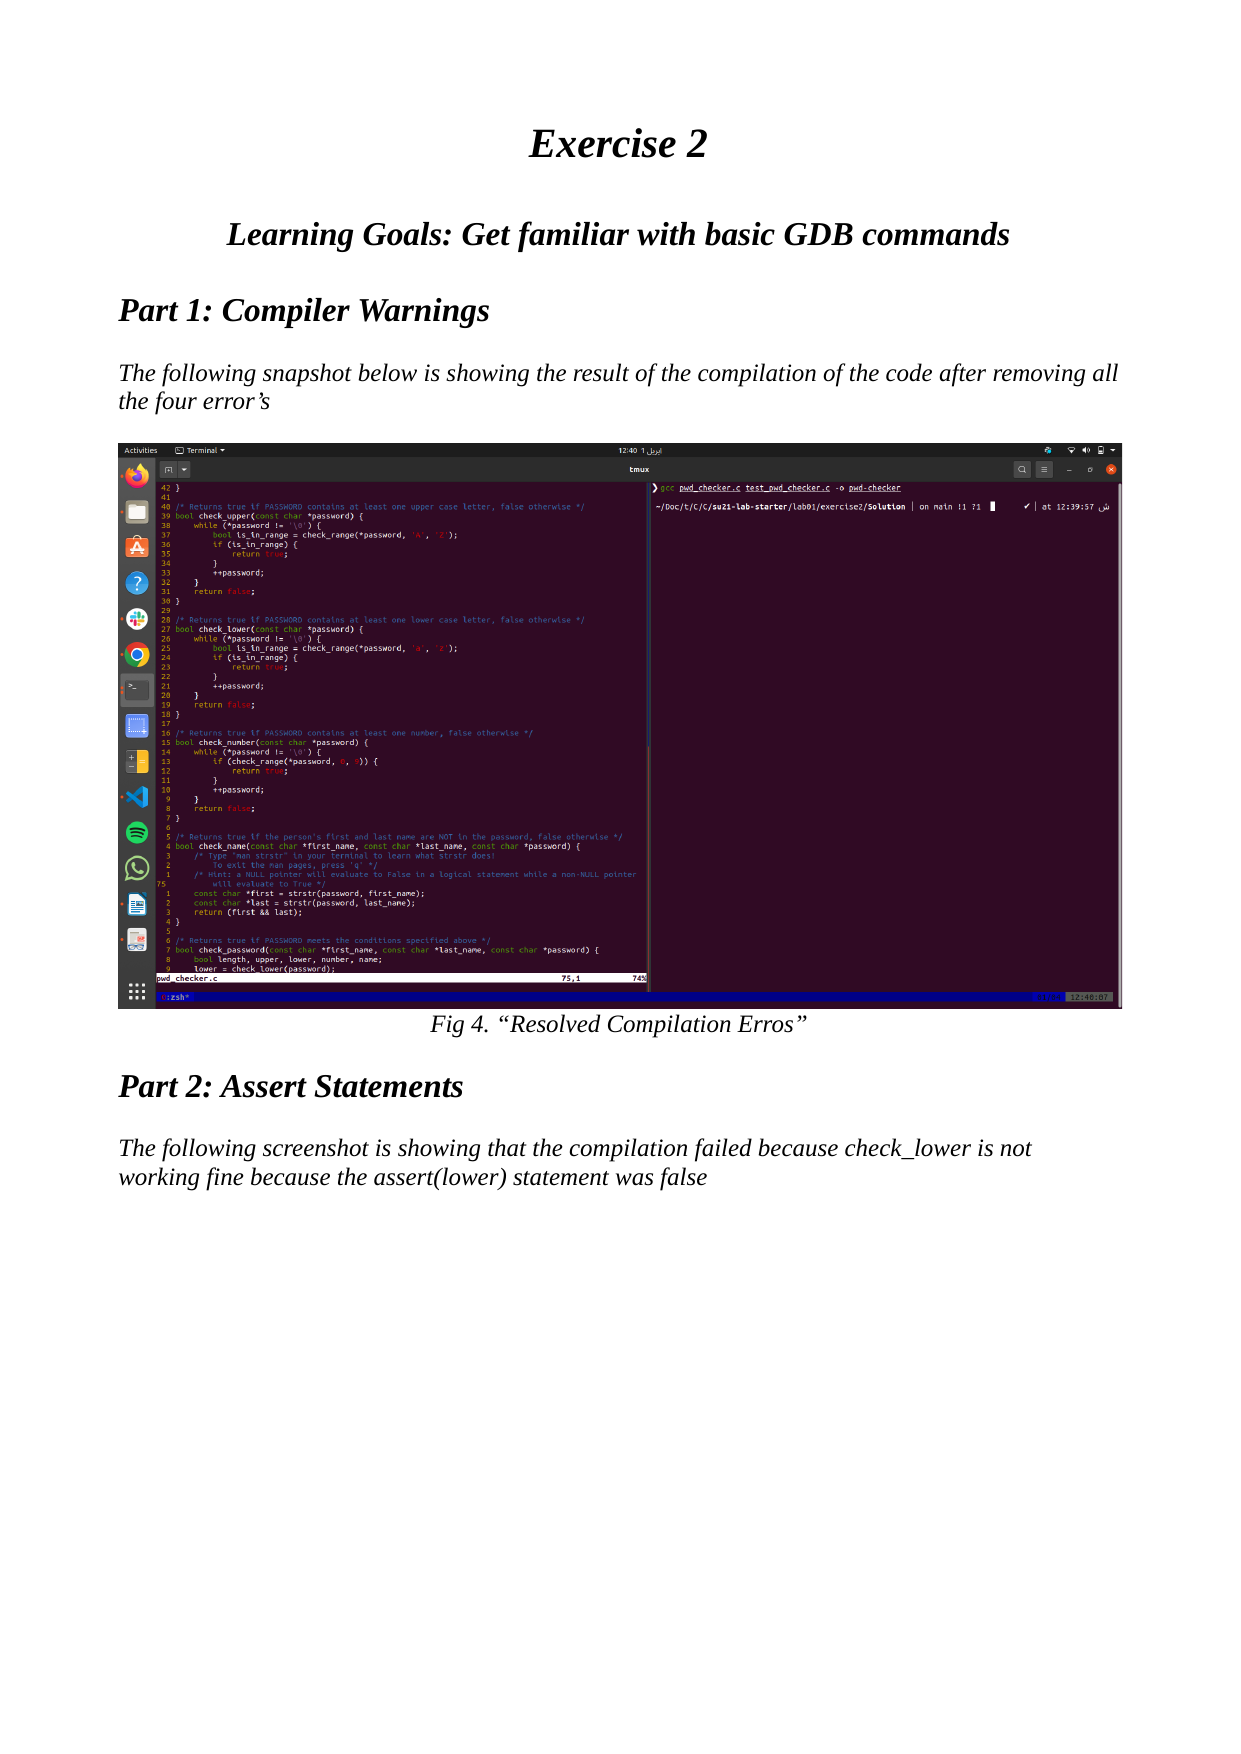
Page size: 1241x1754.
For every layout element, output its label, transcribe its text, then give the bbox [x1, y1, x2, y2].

text Part 2: Assert Statements [118, 1066, 1122, 1104]
text The following snapshot below is showing the result of the compilation of the code after removing all the four error’s [118, 358, 1122, 415]
text Part 1: Compiler Warnings [118, 291, 1122, 329]
picture [118, 443, 1123, 1009]
text Learning Goals: Get familiar with basic GDB commands [118, 214, 1122, 252]
text Exercise 2 [118, 118, 1122, 166]
text Fig 4. “Resolved Compilation Erros” [118, 1009, 1122, 1037]
text The following screenshot is showing that the compilation failed because check_lower is not working fine because the assert(lower) statement was false [118, 1133, 1122, 1191]
